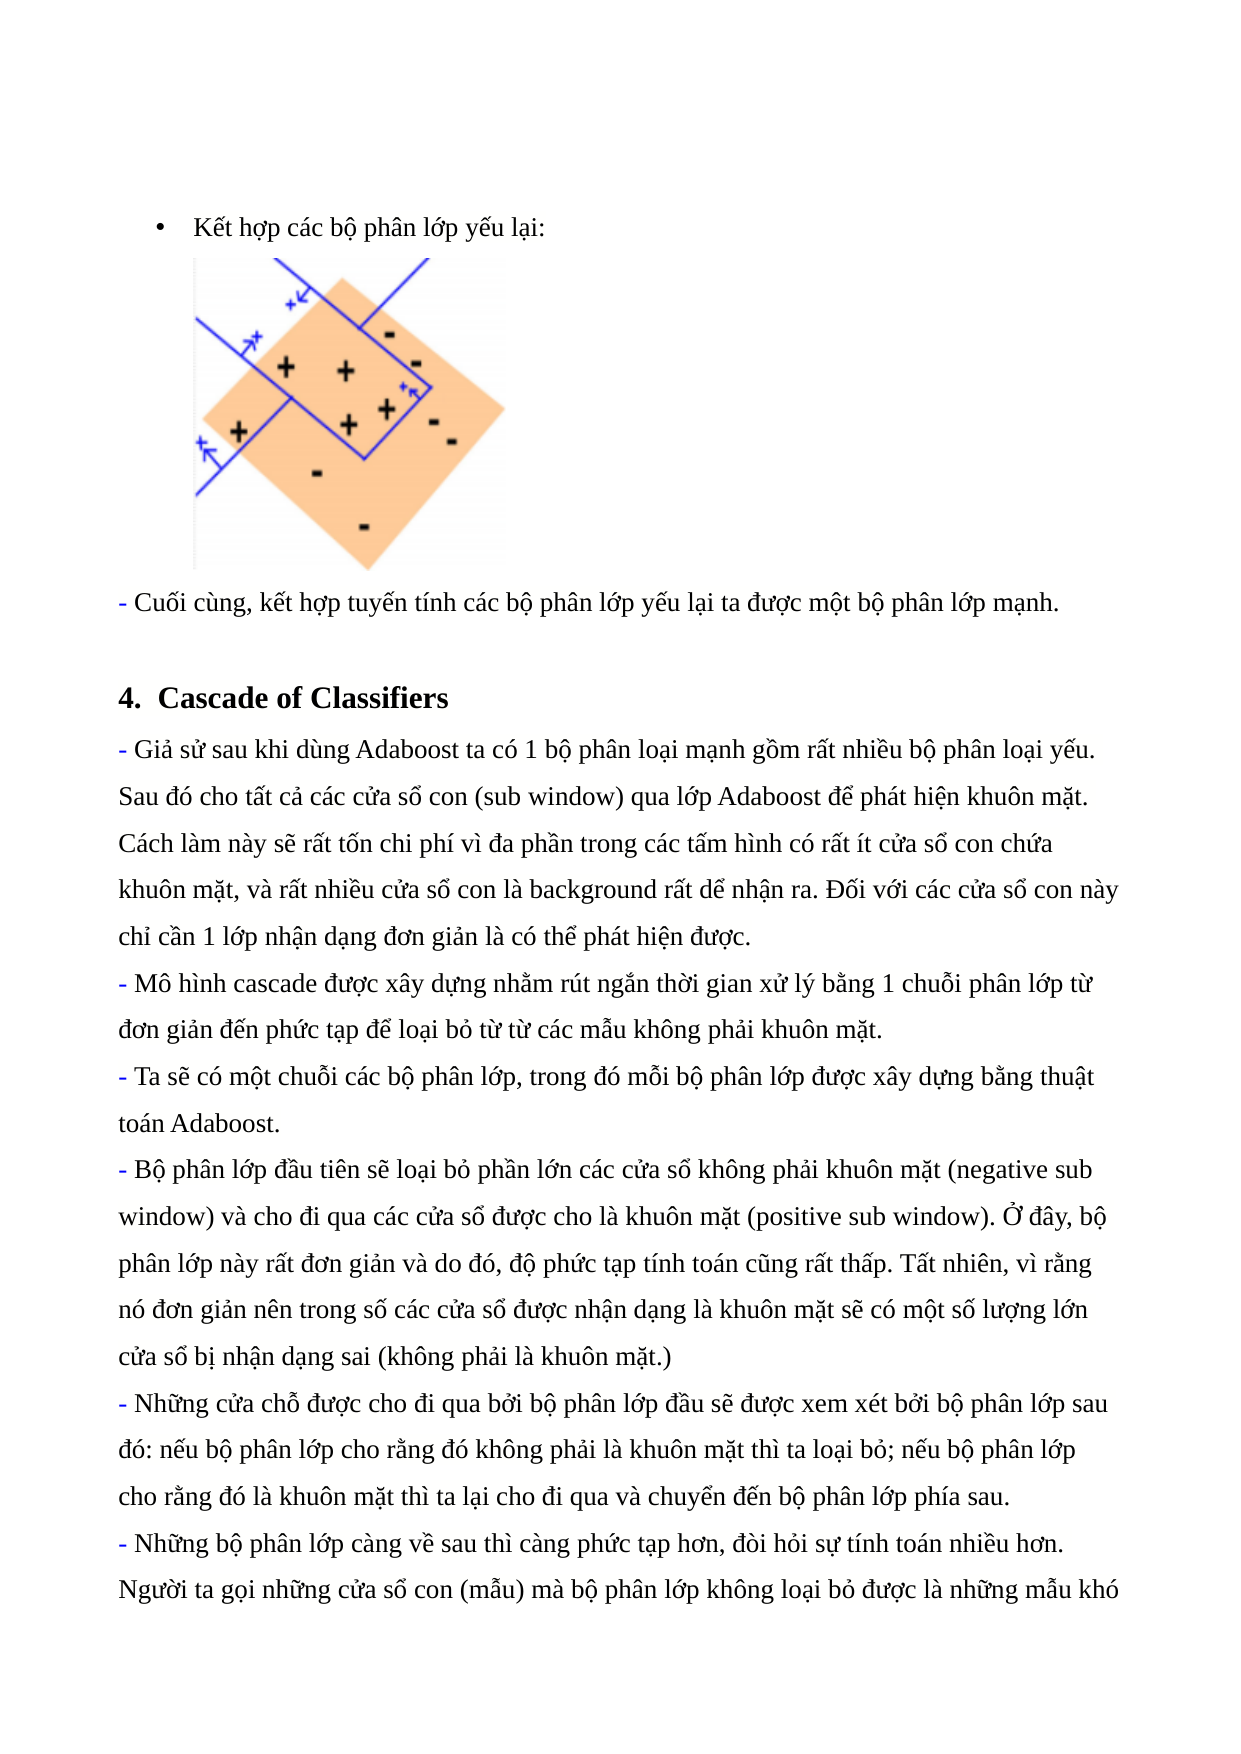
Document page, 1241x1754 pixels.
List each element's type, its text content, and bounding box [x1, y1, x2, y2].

text - Những cửa chỗ được cho đi qua bởi bộ phân lớp đầu sẽ được xem xét bởi bộ phân lớp sau đó: nếu bộ phân lớp cho rằng đó không phải là khuôn mặt thì ta loại bỏ; nếu bộ phân lớp cho rằng đó là khuôn mặt thì ta lại cho đi qua và chuyển đến bộ phân lớp phía sau. [118, 1387, 1122, 1511]
text - Giả sử sau khi dùng Adaboost ta có 1 bộ phân loại mạnh gồm rất nhiều bộ phân loại yếu. Sau đó cho tất cả các cửa sổ con (sub window) qua lớp Adaboost để phát hiện khuôn mặt. Cách làm này sẽ rất tốn chi phí vì đa phần trong các tấm hình có rất ít cửa sổ con chứa khuôn mặt, và rất nhiều cửa sổ con là background rất dể nhận ra. Đối với các cửa sổ con này chỉ cần 1 lớp nhận dạng đơn giản là có thể phát hiện được. [118, 733, 1122, 951]
picture [193, 258, 506, 571]
text 4. Cascade of Classifiers [118, 680, 1122, 716]
text - Mô hình cascade được xây dựng nhằm rút ngắn thời gian xử lý bằng 1 chuỗi phân lớp từ đơn giản đến phức tạp để loại bỏ từ từ các mẫu không phải khuôn mặt. [118, 967, 1122, 1045]
text - Cuối cùng, kết hợp tuyến tính các bộ phân lớp yếu lại ta được một bộ phân lớp mạnh. [118, 586, 1122, 617]
text - Ta sẽ có một chuỗi các bộ phân lớp, trong đó mỗi bộ phân lớp được xây dựng bằng thuật toán Adaboost. [118, 1060, 1122, 1138]
text - Bộ phân lớp đầu tiên sẽ loại bỏ phần lớn các cửa sổ không phải khuôn mặt (negative sub window) và cho đi qua các cửa sổ được cho là khuôn mặt (positive sub window). Ở đây, bộ phân lớp này rất đơn giản và do đó, độ phức tạp tính toán cũng rất thấp. Tất nhiên, vì rằng nó đơn giản nên trong số các cửa sổ được nhận dạng là khuôn mặt sẽ có một số lượng lớn cửa sổ bị nhận dạng sai (không phải là khuôn mặt.) [118, 1153, 1122, 1371]
list Kết hợp các bộ phân lớp yếu lại: [156, 211, 1122, 243]
text - Những bộ phân lớp càng về sau thì càng phức tạp hơn, đòi hỏi sự tính toán nhiều hơn. Người ta gọi những cửa sổ con (mẫu) mà bộ phân lớp không loại bỏ được là những mẫu khó [118, 1527, 1122, 1605]
